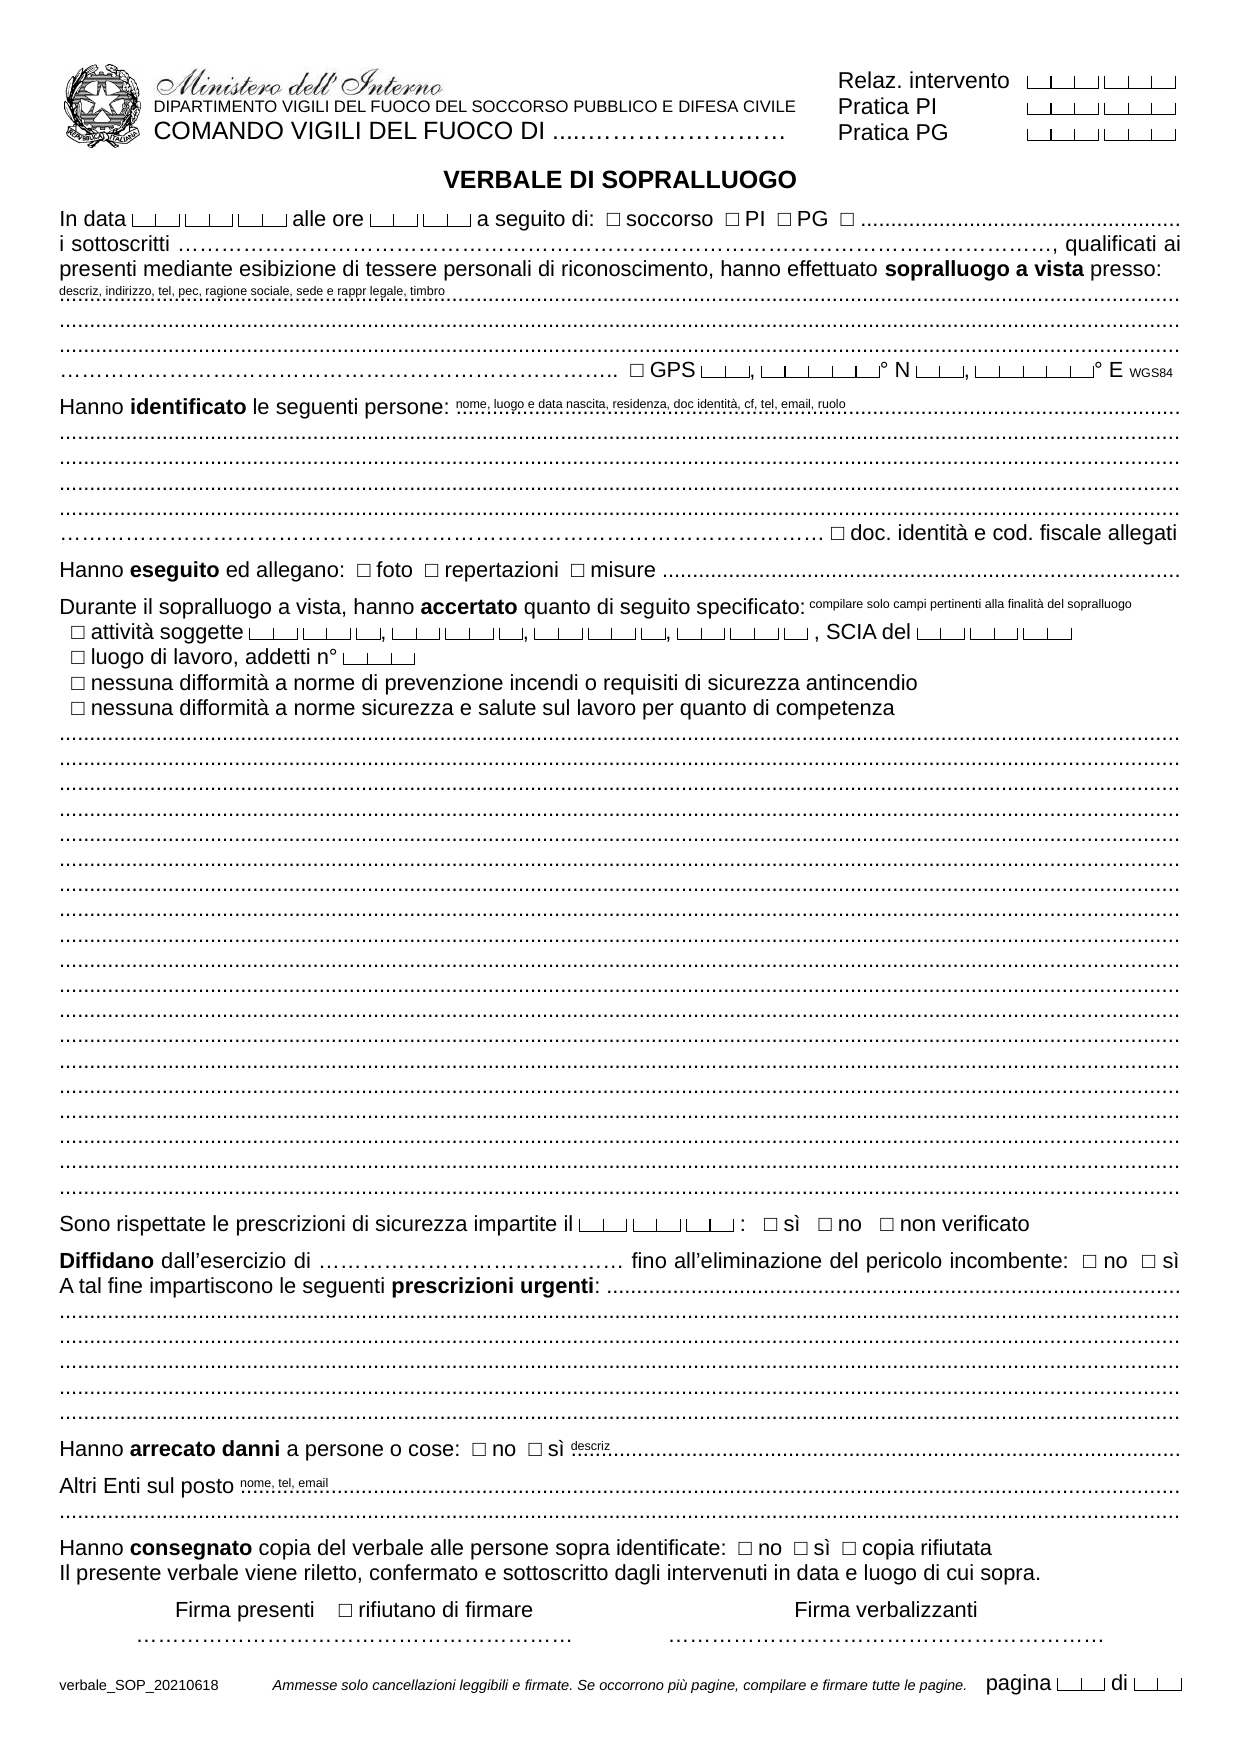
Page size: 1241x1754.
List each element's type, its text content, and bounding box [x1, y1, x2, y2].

text Hanno consegnato copia del verbale alle persone sopra identificate: □ no □ sì □ copia rifiutata [59, 1535, 1181, 1560]
text Hanno identificato le seguenti persone: …………………………………………………………………………………………… □ doc. identità e cod. fiscale allegati [59, 394, 1181, 545]
text □ attività soggette , , , , SCIA del [59, 619, 1181, 644]
text VERBALE DI SOPRALLUOGO [59, 165, 1181, 194]
text …………………………………………………… …………………………………………………… [59, 1622, 1181, 1648]
text Il presente verbale viene riletto, confermato e sottoscritto dagli intervenuti in data e luogo di cui sopra. [59, 1560, 1181, 1585]
text Altri Enti sul posto [59, 1473, 1181, 1523]
text Durante il sopralluogo a vista, hanno accertato quanto di seguito specificato: [59, 594, 1181, 619]
picture [64, 64, 141, 148]
text i sottoscritti …………………………………………………………………………………………………………, qualificati ai presenti mediante esibizione di tessere personali di riconoscimento, hanno effettuato sopralluogo a vista presso: [59, 231, 1181, 281]
text Hanno eseguito ed allegano: □ foto □ repertazioni □ misure [59, 557, 1181, 582]
text Sono rispettate le prescrizioni di sicurezza impartite il : □ sì □ no □ non verificato [59, 1211, 1181, 1236]
text Diffidano dall’esercizio di …………………………………… fino all’eliminazione del pericolo incombente: □ no □ sì A tal fine impartiscono le seguenti prescrizioni urgenti: [59, 1248, 1181, 1424]
text □ nessuna difformità a norme sicurezza e salute sul lavoro per quanto di competenza [59, 695, 1181, 720]
text □ nessuna difformità a norme di prevenzione incendi o requisiti di sicurezza antincendio [59, 669, 1181, 695]
text □ luogo di lavoro, addetti n° [59, 644, 1181, 669]
text ………………………………………………………………….. □ GPS , ° N , ° E WGS84 [59, 281, 1181, 382]
text Firma presenti □ rifiutano di firmare Firma verbalizzanti [59, 1597, 1181, 1622]
text In data alle ore a seguito di: □ soccorso □ PI □ PG □ [59, 206, 1181, 231]
table_header Relaz. intervento Pratica PI Pratica PG [803, 59, 1181, 153]
table_header DIPARTIMENTO VIGILI DEL FUOCO DEL SOCCORSO PUBBLICO E DIFESA CIVILE COMANDO VIGILI DEL FUOCO DI .....…………………… [148, 59, 802, 153]
table_header [59, 59, 147, 153]
text Hanno arrecato danni a persone o cose: □ no □ sì [59, 1436, 1181, 1461]
picture [153, 67, 449, 97]
